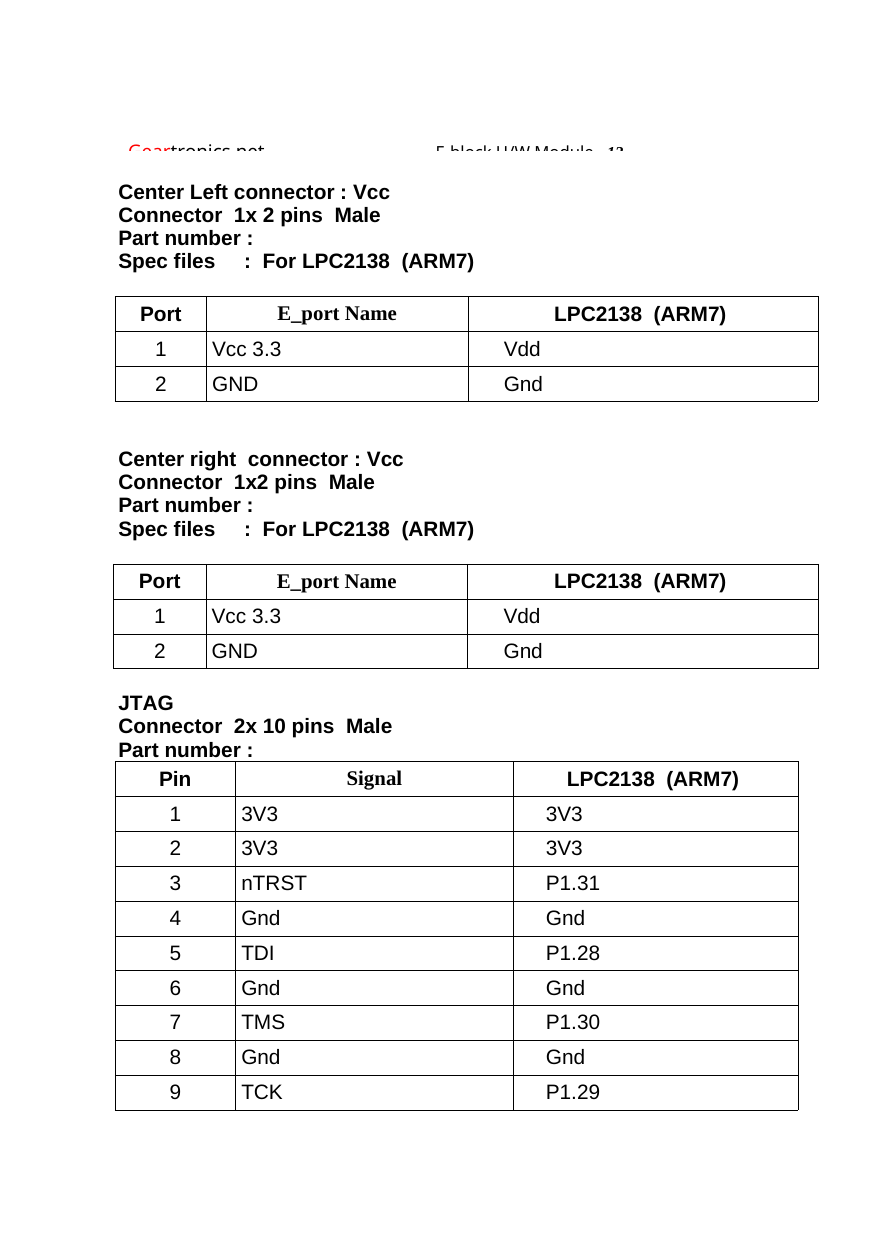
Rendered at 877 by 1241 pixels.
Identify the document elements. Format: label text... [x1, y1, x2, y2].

text Center Left connector : Vcc [118, 180, 818, 203]
text Part number : [118, 227, 818, 250]
table_cell 5 [116, 937, 235, 970]
table_cell 3V3 [514, 832, 798, 866]
table_header E_port Name [207, 297, 468, 331]
text Part number : [118, 494, 818, 517]
table_cell P1.30 [514, 1006, 798, 1040]
table_header LPC2138 (ARM7) [468, 565, 818, 599]
text Center right connector : Vcc [118, 448, 818, 471]
table_cell Gnd [514, 1041, 798, 1075]
table_cell P1.31 [514, 867, 798, 901]
text Spec files : For LPC2138 (ARM7) [118, 250, 818, 273]
table_header Port [114, 565, 206, 599]
table_cell 1 [116, 332, 206, 366]
text Spec files : For LPC2138 (ARM7) [118, 517, 818, 541]
table_cell Gnd [236, 971, 513, 1005]
table_cell P1.29 [514, 1076, 798, 1109]
table_cell 3V3 [236, 797, 513, 831]
table_cell 2 [116, 367, 206, 401]
table_cell Gnd [469, 367, 818, 401]
text Part number : [118, 738, 818, 761]
text Connector 2x 10 pins Male [118, 715, 818, 738]
table_cell Gnd [236, 1041, 513, 1075]
table_header LPC2138 (ARM7) [469, 297, 818, 331]
table_cell Vdd [468, 600, 818, 633]
text JTAG [118, 692, 818, 715]
table_cell Gnd [514, 902, 798, 936]
text Connector 1x2 pins Male [118, 471, 818, 494]
table_cell 3V3 [236, 832, 513, 866]
table_cell Vcc 3.3 [207, 332, 468, 366]
text Connector 1x 2 pins Male [118, 203, 818, 227]
table_header LPC2138 (ARM7) [514, 762, 798, 796]
table_cell 8 [116, 1041, 235, 1075]
table_header Signal [236, 762, 513, 796]
table_cell 2 [116, 832, 235, 866]
table_cell 3V3 [514, 797, 798, 831]
table_cell Gnd [468, 635, 818, 668]
table_cell Gnd [236, 902, 513, 936]
table_cell 1 [116, 797, 235, 831]
table_cell TDI [236, 937, 513, 970]
table_cell 6 [116, 971, 235, 1005]
table_cell TMS [236, 1006, 513, 1040]
table_header Port [116, 297, 206, 331]
table_cell nTRST [236, 867, 513, 901]
table_cell 1 [114, 600, 206, 633]
table_cell GND [207, 367, 468, 401]
table_cell 7 [116, 1006, 235, 1040]
table_cell Gnd [514, 971, 798, 1005]
table_cell 4 [116, 902, 235, 936]
table_cell Vcc 3.3 [207, 600, 467, 633]
table_cell 2 [114, 635, 206, 668]
table_cell P1.28 [514, 937, 798, 970]
table_cell 3 [116, 867, 235, 901]
table_cell GND [207, 635, 467, 668]
table_cell Vdd [469, 332, 818, 366]
table_header Pin [116, 762, 235, 796]
table_header E_port Name [207, 565, 467, 599]
table_cell TCK [236, 1076, 513, 1109]
table_cell 9 [116, 1076, 235, 1109]
